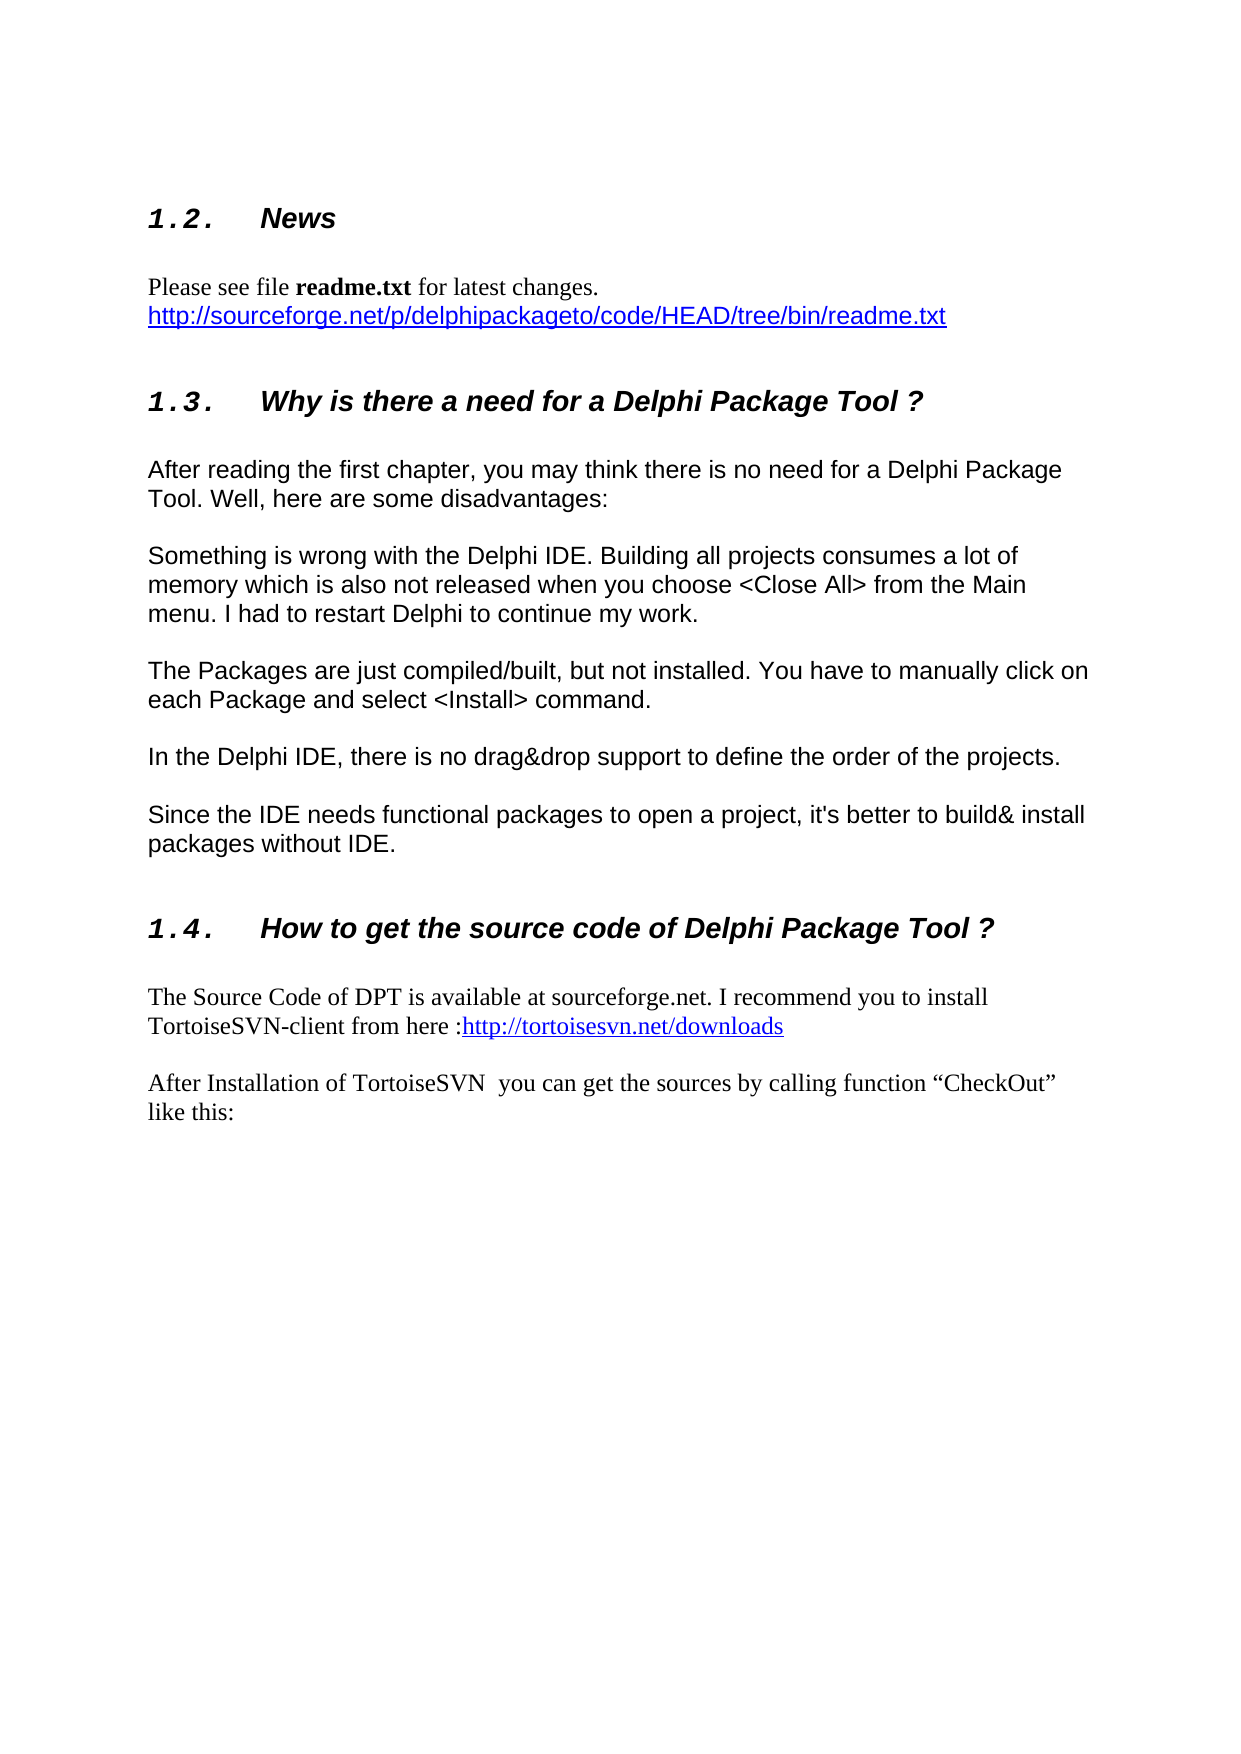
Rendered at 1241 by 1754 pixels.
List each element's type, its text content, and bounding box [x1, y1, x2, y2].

text Since the IDE needs functional packages to open a project, it's better to build& install packages without IDE. [148, 800, 1093, 857]
text http://sourceforge.net/p/delphipackageto/code/HEAD/tree/bin/readme.txt [148, 301, 1093, 330]
text The Source Code of DPT is available at sourceforge.net. I recommend you to install TortoiseSVN-client from here :http://tortoisesvn.net/downloads [148, 982, 1093, 1040]
text The Packages are just compiled/built, but not installed. You have to manually click on each Package and select <Install> command. [148, 656, 1093, 714]
text After reading the first chapter, you may think there is no need for a Delphi Package Tool. Well, here are some disadvantages: [148, 455, 1093, 512]
subtitle How to get the source code of Delphi Package Tool ? [148, 911, 1093, 947]
text After Installation of TortoiseSVN you can get the sources by calling function “CheckOut” like this: [148, 1068, 1093, 1126]
subtitle News [148, 201, 1093, 237]
text Please see file readme.txt for latest changes. [148, 272, 1093, 301]
text In the Delphi IDE, there is no drag&drop support to define the order of the projects. [148, 742, 1093, 771]
subtitle Why is there a need for a Delphi Package Tool ? [148, 384, 1093, 420]
text Something is wrong with the Delphi IDE. Building all projects consumes a lot of memory which is also not released when you choose <Close All> from the Main menu. I had to restart Delphi to continue my work. [148, 541, 1093, 627]
